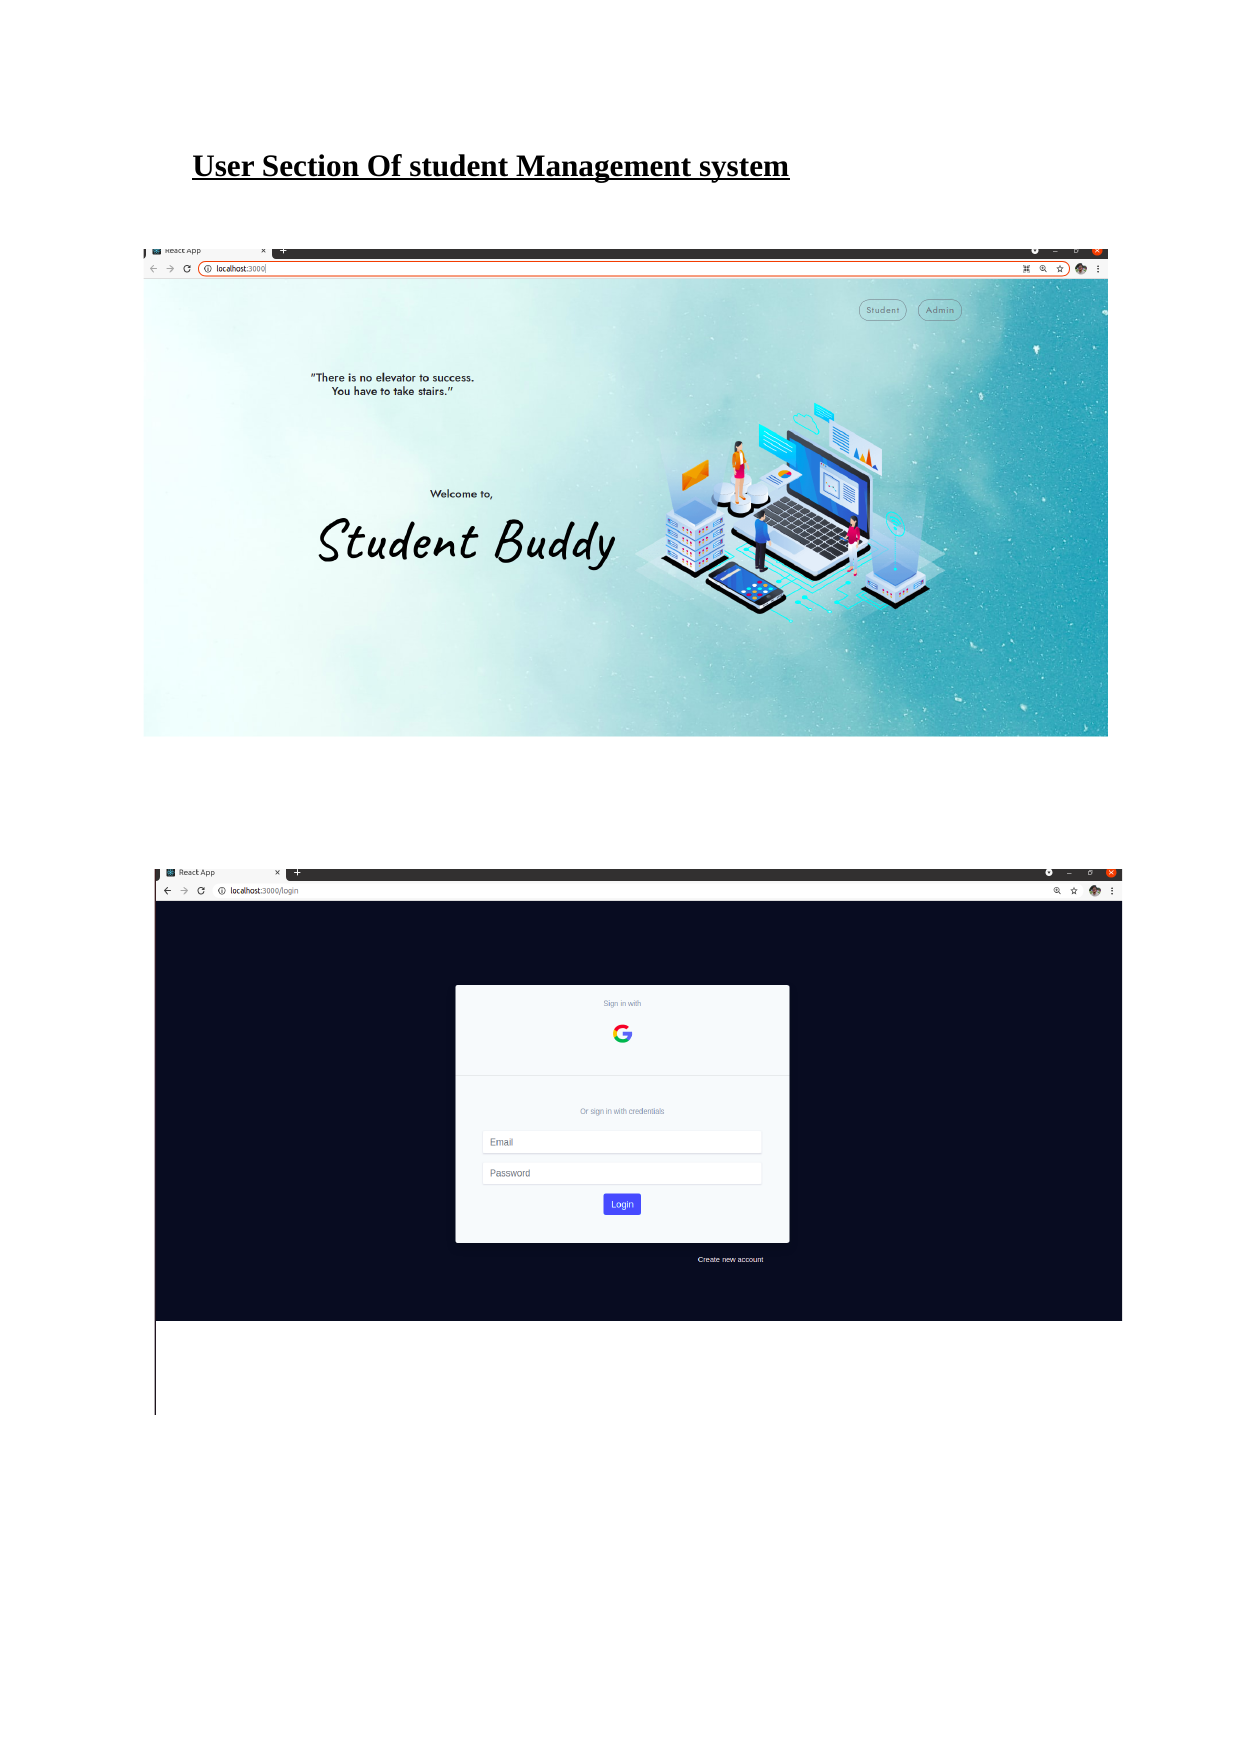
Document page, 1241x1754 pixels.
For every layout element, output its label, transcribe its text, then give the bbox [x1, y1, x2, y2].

picture [154, 869, 1123, 1415]
picture [143, 249, 1108, 793]
text User Section Of student Management system [118, 147, 1122, 183]
